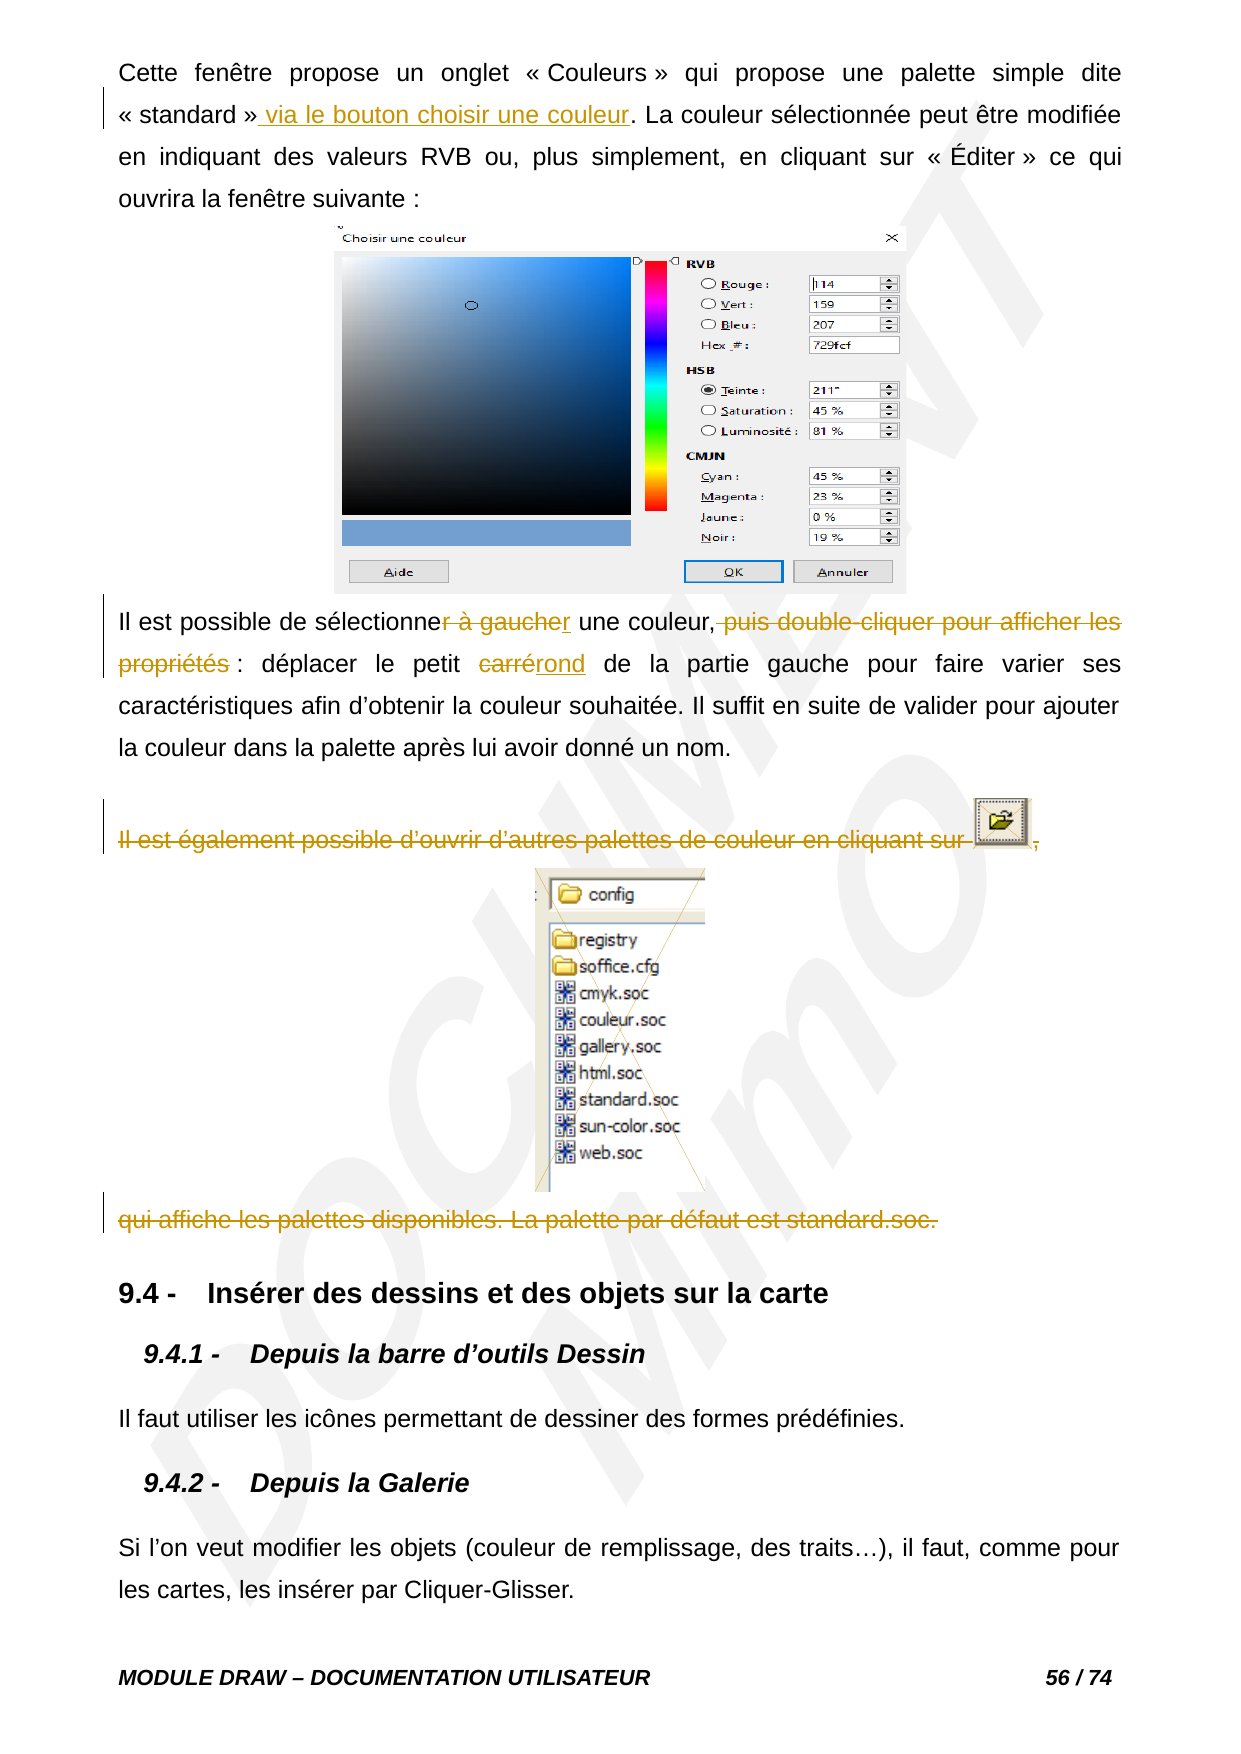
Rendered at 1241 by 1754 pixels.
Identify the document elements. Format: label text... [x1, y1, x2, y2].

picture [972, 800, 1001, 848]
picture [1004, 800, 1033, 848]
text Il est possible de sélectionner une couleur, : déplacer le petit rond de la partie gauche pour faire varier ses caractéristiques afin d’obtenir la couleur souhaitée. Il suffit en suite de valider pour ajouter la couleur dans la palette après lui avoir donné un nom. [118, 250, 1122, 761]
picture [535, 871, 619, 1189]
picture [974, 798, 1031, 823]
text Si l’on veut modifier les objets (couleur de remplissage, des traits…), il faut, comme pour les cartes, les insérer par Cliquer-Glisser. [118, 1534, 1122, 1604]
subtitle Insérer des dessins et des objets sur la carte [118, 1277, 1122, 1309]
picture [536, 1032, 704, 1192]
text Il faut utiliser les icônes permettant de dessiner des formes prédéfinies. [118, 1405, 1122, 1433]
picture [974, 825, 1031, 849]
picture [334, 226, 907, 594]
subtitle Depuis la Galerie [143, 1468, 1122, 1498]
picture [621, 869, 706, 1191]
subtitle Depuis la barre d’outils Dessin [143, 1338, 1122, 1369]
text Cette fenêtre propose un onglet « Couleurs » qui propose une palette simple dite « standard » via le bouton choisir une couleur. La couleur sélectionnée peut être modifiée en indiquant des valeurs RVB ou, plus simplement, en cliquant sur « Éditer » ce qui ouvrira la fenêtre suivante : [118, 59, 1122, 213]
picture [536, 868, 704, 1027]
